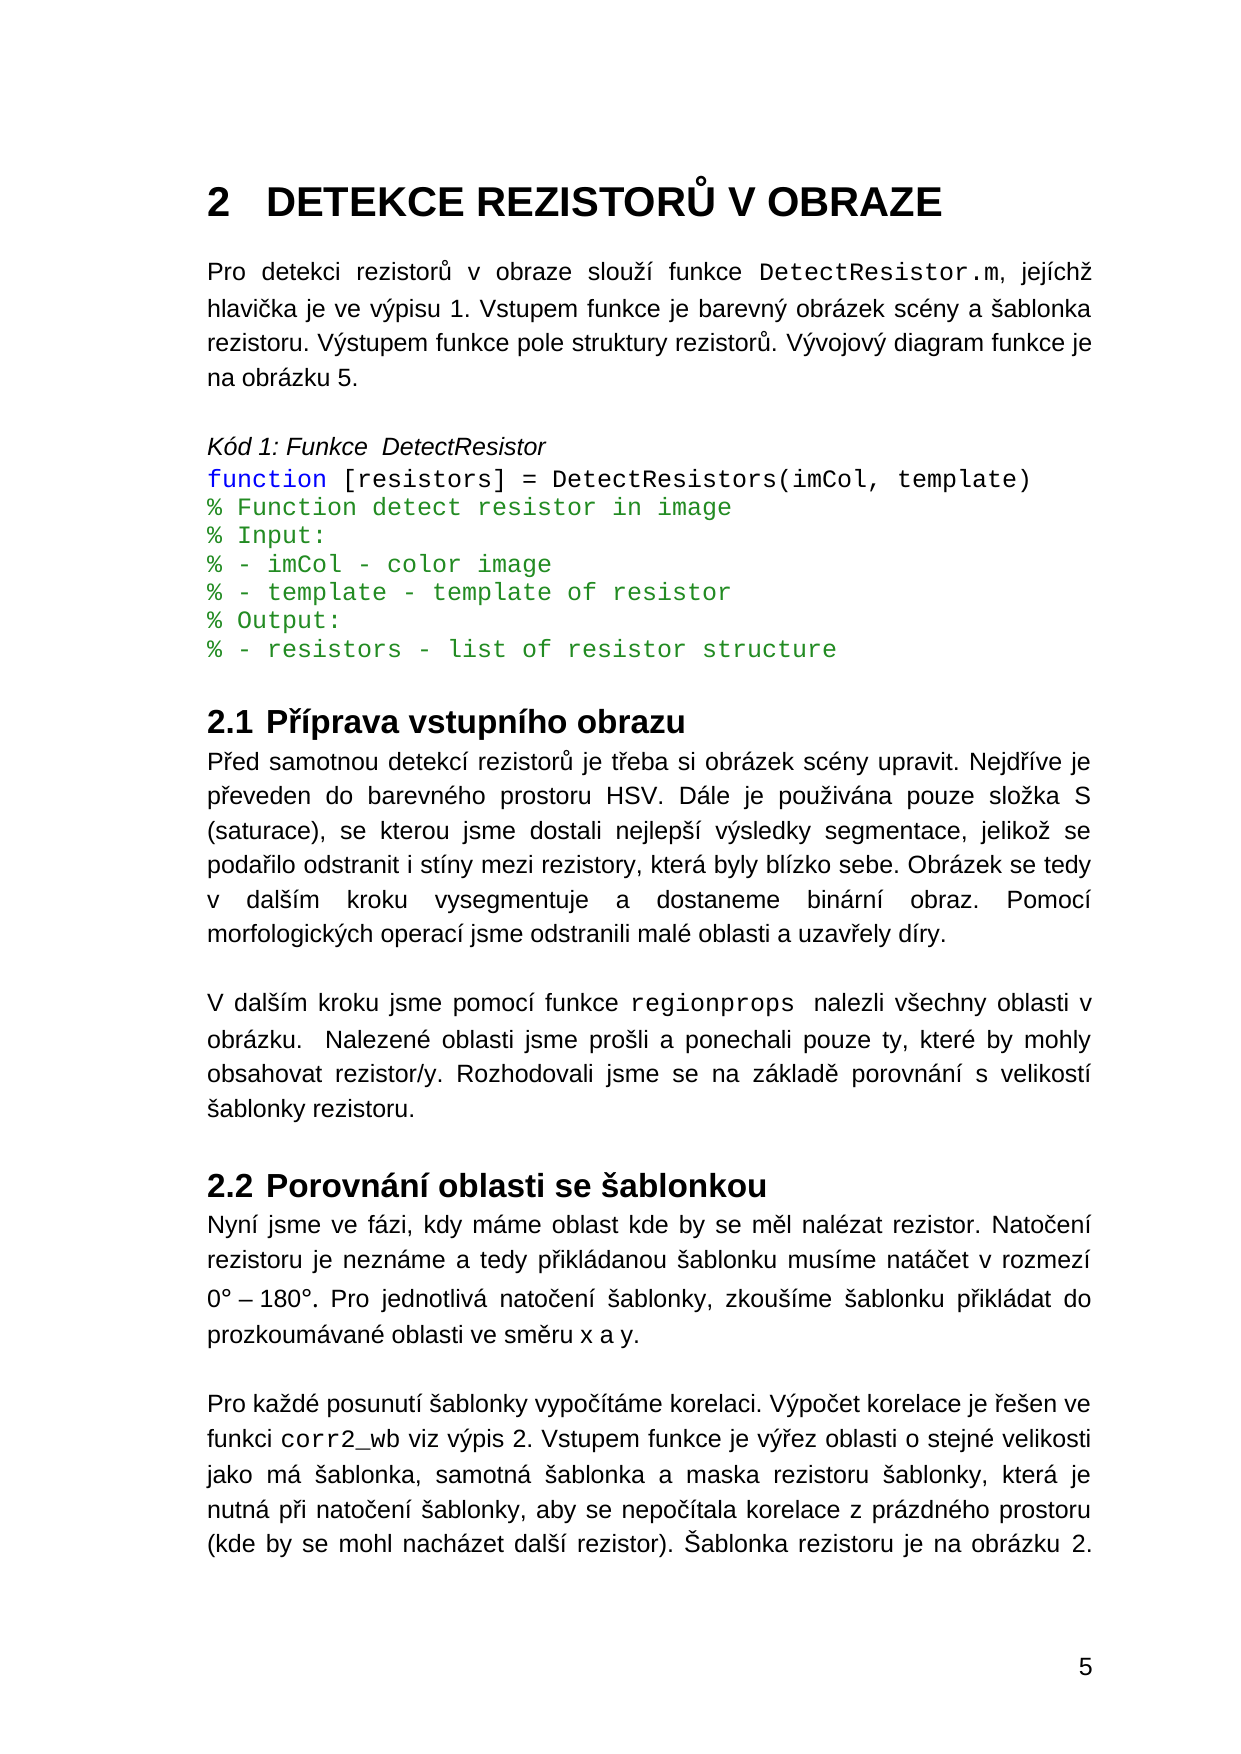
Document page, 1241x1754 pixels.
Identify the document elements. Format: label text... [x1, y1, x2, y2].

text % Output: [207, 608, 1092, 636]
text Kód 1: Funkce DetectResistor [207, 432, 1092, 461]
text % Function detect resistor in image [207, 495, 1092, 523]
text Pro každé posunutí šablonky vypočítáme korelaci. Výpočet korelace je řešen ve funkci corr2_wb viz výpis 2. Vstupem funkce je výřez oblasti o stejné velikosti jako má šablonka, samotná šablonka a maska rezistoru šablonky, která je nutná při natočení šablonky, aby se nepočítala korelace z prázdného prostoru (kde by se mohl nacházet další rezistor). Šablonka rezistoru je na obrázku 2. [207, 1389, 1092, 1558]
text Pro detekci rezistorů v obraze slouží funkce DetectResistor.m, jejíchž hlavička je ve výpisu 1. Vstupem funkce je barevný obrázek scény a šablonka rezistoru. Výstupem funkce pole struktury rezistorů. Vývojový diagram funkce je na obrázku 5. [207, 257, 1092, 392]
text Nyní jsme ve fázi, kdy máme oblast kde by se měl nalézat rezistor. Natočení rezistoru je neznáme a tedy přikládanou šablonku musíme natáčet v rozmezí 0° – 180°. Pro jednotlivá natočení šablonky, zkoušíme šablonku přikládat do prozkoumávané oblasti ve směru x a y. [207, 1211, 1092, 1349]
text % - resistors - list of resistor structure [207, 636, 1092, 665]
text V dalším kroku jsme pomocí funkce regionprops nalezli všechny oblasti v obrázku. Nalezené oblasti jsme prošli a ponechali pouze ty, které by mohly obsahovat rezistor/y. Rozhodovali jsme se na základě porovnání s velikostí šablonky rezistoru. [207, 988, 1092, 1123]
text % - template - template of resistor [207, 580, 1092, 608]
subtitle Detekce rezistorů v obraze [207, 177, 1092, 225]
text % - imCol - color image [207, 551, 1092, 580]
subtitle Příprava vstupního obrazu [207, 702, 1092, 741]
text function [resistors] = DetectResistors(imCol, template) [207, 466, 1092, 495]
text % Input: [207, 523, 1092, 551]
text Před samotnou detekcí rezistorů je třeba si obrázek scény upravit. Nejdříve je převeden do barevného prostoru HSV. Dále je použivána pouze složka S (saturace), se kterou jsme dostali nejlepší výsledky segmentace, jelikož se podařilo odstranit i stíny mezi rezistory, která byly blízko sebe. Obrázek se tedy v dalším kroku vysegmentuje a dostaneme binární obraz. Pomocí morfologických operací jsme odstranili malé oblasti a uzavřely díry. [207, 747, 1092, 948]
subtitle Porovnání oblasti se šablonkou [207, 1166, 1092, 1204]
